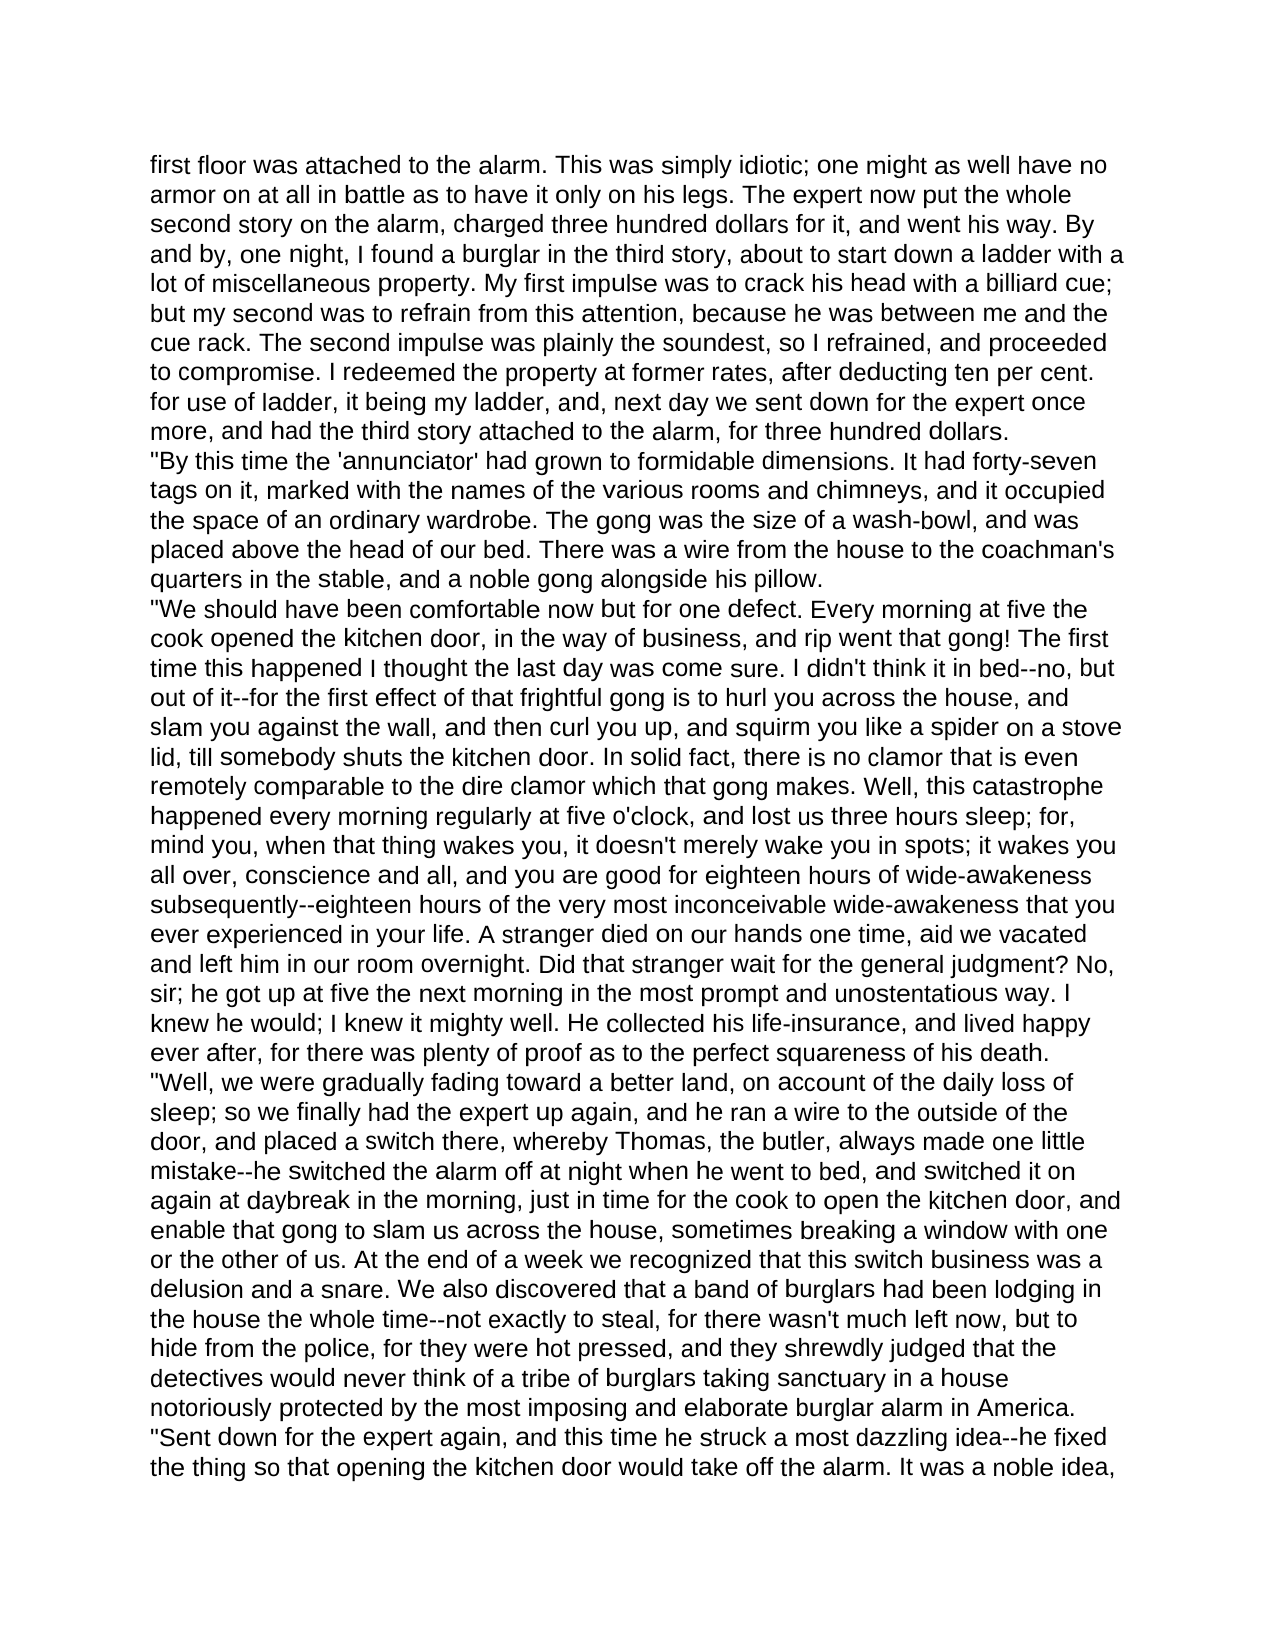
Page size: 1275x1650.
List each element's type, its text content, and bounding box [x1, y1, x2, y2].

text first floor was attached to the alarm. This was simply idiotic; one might as well have no armor on at all in battle as to have it only on his legs. The expert now put the whole second story on the alarm, charged three hundred dollars for it, and went his way. By and by, one night, I found a burglar in the third story, about to start down a ladder with a lot of miscellaneous property. My first impulse was to crack his head with a billiard cue; but my second was to refrain from this attention, because he was between me and the cue rack. The second impulse was plainly the soundest, so I refrained, and proceeded to compromise. I redeemed the property at former rates, after deducting ten per cent. for use of ladder, it being my ladder, and, next day we sent down for the expert once more, and had the third story attached to the alarm, for three hundred dollars. [150, 150, 1125, 446]
text "We should have been comfortable now but for one defect. Every morning at five the cook opened the kitchen door, in the way of business, and rip went that gong! The first time this happened I thought the last day was come sure. I didn't think it in bed--no, but out of it--for the first effect of that frightful gong is to hurl you across the house, and slam you against the wall, and then curl you up, and squirm you like a spider on a stove lid, till somebody shuts the kitchen door. In solid fact, there is no clamor that is even remotely comparable to the dire clamor which that gong makes. Well, this catastrophe happened every morning regularly at five o'clock, and lost us three hours sleep; for, mind you, when that thing wakes you, it doesn't merely wake you in spots; it wakes you all over, conscience and all, and you are good for eighteen hours of wide-awakeness subsequently--eighteen hours of the very most inconceivable wide-awakeness that you ever experienced in your life. A stranger died on our hands one time, aid we vacated and left him in our room overnight. Did that stranger wait for the general judgment? No, sir; he got up at five the next morning in the most prompt and unostentatious way. I knew he would; I knew it mighty well. He collected his life-insurance, and lived happy ever after, for there was plenty of proof as to the perfect squareness of his death. [150, 594, 1125, 1067]
text "Sent down for the expert again, and this time he struck a most dazzling idea--he fixed the thing so that opening the kitchen door would take off the alarm. It was a noble idea, [150, 1422, 1125, 1481]
text "Well, we were gradually fading toward a better land, on account of the daily loss of sleep; so we finally had the expert up again, and he ran a wire to the outside of the door, and placed a switch there, whereby Thomas, the butler, always made one little mistake--he switched the alarm off at night when he went to bed, and switched it on again at daybreak in the morning, just in time for the cook to open the kitchen door, and enable that gong to slam us across the house, sometimes breaking a window with one or the other of us. At the end of a week we recognized that this switch business was a delusion and a snare. We also discovered that a band of burglars had been lodging in the house the whole time--not exactly to steal, for there wasn't much left now, but to hide from the police, for they were hot pressed, and they shrewdly judged that the detectives would never think of a tribe of burglars taking sanctuary in a house notoriously protected by the most imposing and elaborate burglar alarm in America. [150, 1067, 1125, 1422]
text "By this time the 'annunciator' had grown to formidable dimensions. It had forty-seven tags on it, marked with the names of the various rooms and chimneys, and it occupied the space of an ordinary wardrobe. The gong was the size of a wash-bowl, and was placed above the head of our bed. There was a wire from the house to the coachman's quarters in the stable, and a noble gong alongside his pillow. [150, 446, 1125, 594]
